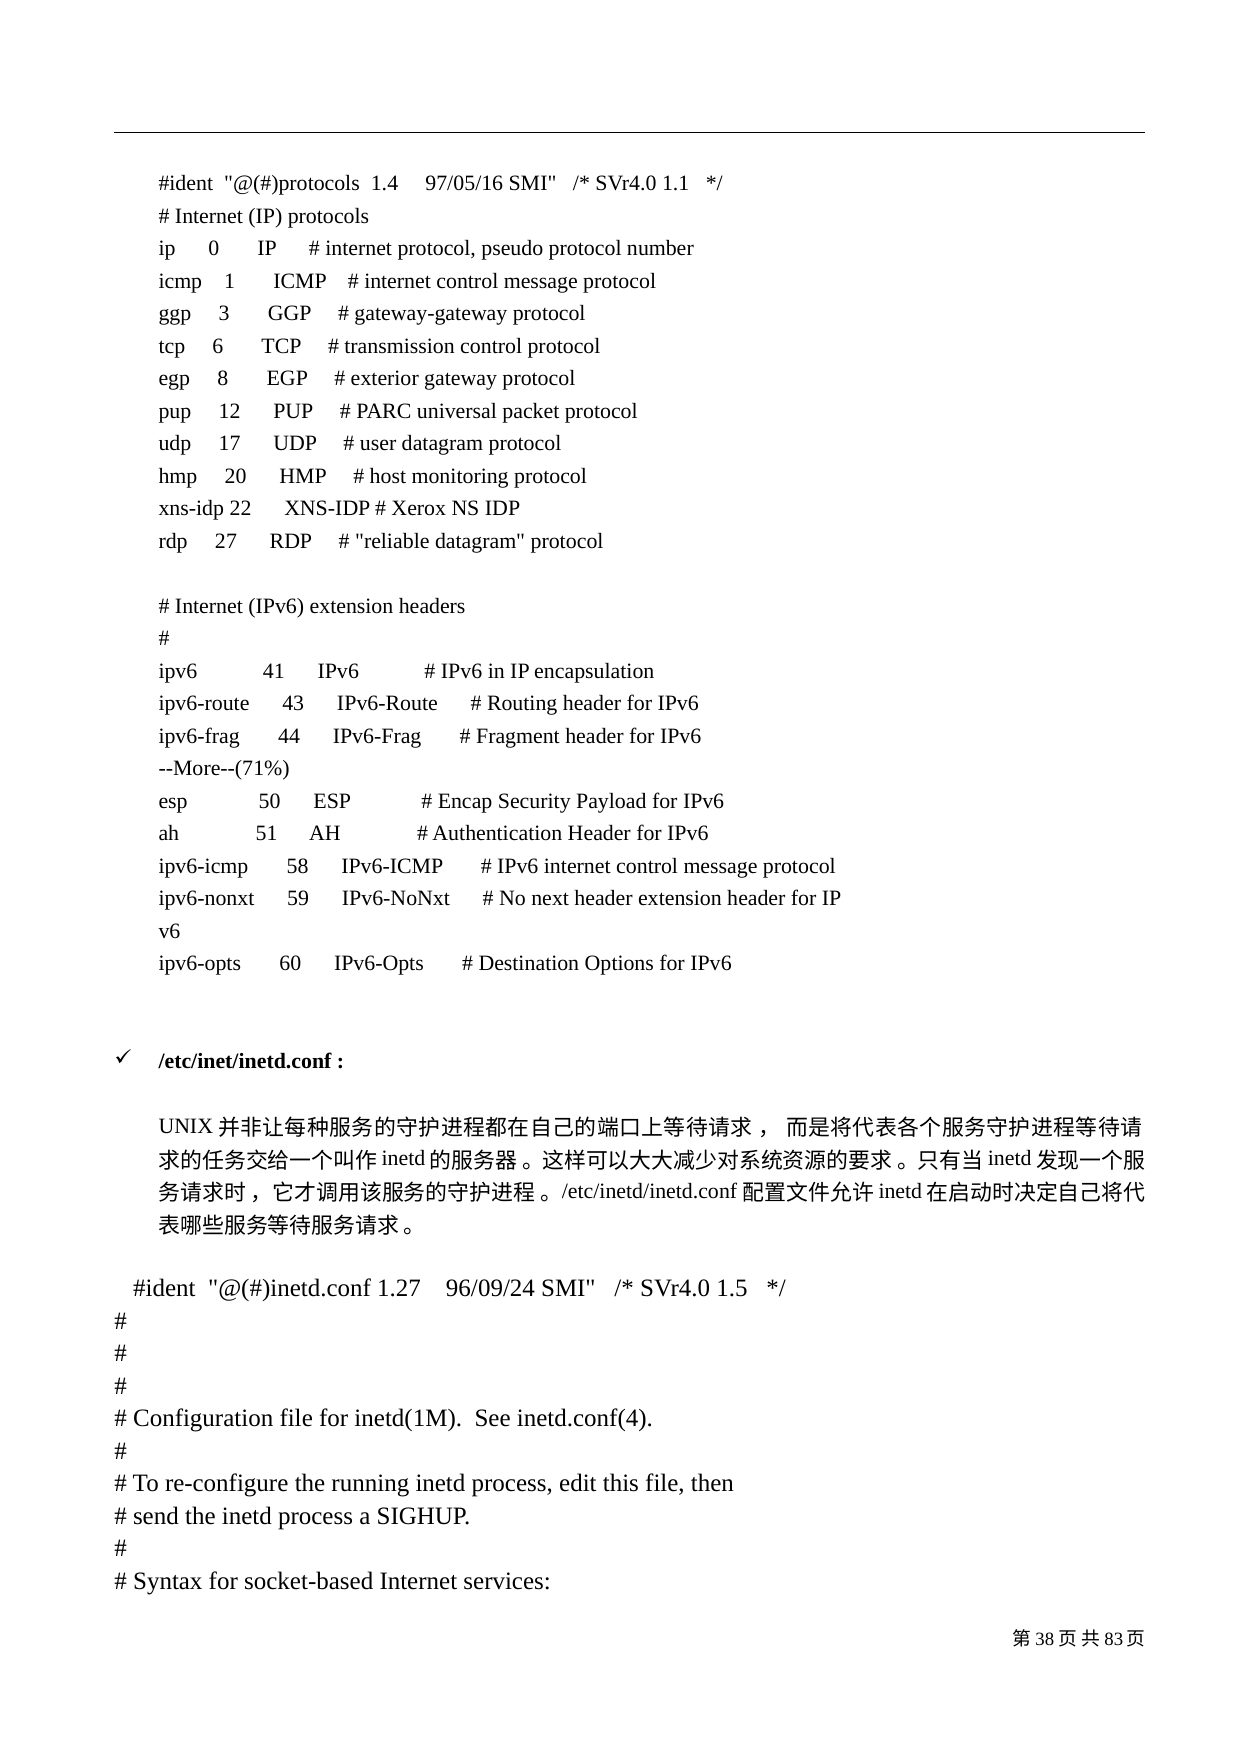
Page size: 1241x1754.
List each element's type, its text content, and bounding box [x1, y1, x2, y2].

text ipv6-nonxt 59 IPv6-NoNxt # No next header extension header for IP [158, 877, 1145, 909]
text icmp 1 ICMP # internet control message protocol [158, 259, 1145, 292]
text # To re-configure the running inetd process, edit this file, then [114, 1462, 1145, 1494]
text esp 50 ESP # Encap Security Payload for IPv6 [158, 779, 1145, 812]
text UNIX并非让每种服务的守护进程都在自己的端口上等待请求 ， 而是将代表各个服务守护进程等待请求的任务交给一个叫作inetd的服务器 。这样可以大大减少对系统资源的要求 。只有当 inetd发现一个服务请求时 ，它才调用该服务的守护进程 。/etc/inetd/inetd.conf 配置文件允许inetd在启动时决定自己将代表哪些服务等待服务请求 。 [158, 1104, 1145, 1234]
text egp 8 EGP # exterior gateway protocol [158, 357, 1145, 389]
text ipv6-opts 60 IPv6-Opts # Destination Options for IPv6 [158, 942, 1145, 974]
text udp 17 UDP # user datagram protocol [158, 422, 1145, 454]
text ah 51 AH # Authentication Header for IPv6 [158, 812, 1145, 844]
text ggp 3 GGP # gateway-gateway protocol [158, 292, 1145, 324]
text # [114, 1299, 1145, 1332]
list /etc/inet/inetd.conf : [114, 1039, 1145, 1072]
text tcp 6 TCP # transmission control protocol [158, 324, 1145, 357]
text # Internet (IP) protocols [158, 194, 1145, 227]
text # [114, 1332, 1145, 1364]
text # Internet (IPv6) extension headers [158, 584, 1145, 617]
text ipv6-route 43 IPv6-Route # Routing header for IPv6 [158, 682, 1145, 714]
text # send the inetd process a SIGHUP. [114, 1494, 1145, 1527]
text pup 12 PUP # PARC universal packet protocol [158, 389, 1145, 422]
text v6 [158, 909, 1145, 942]
text # [114, 1429, 1145, 1462]
text --More--(71%) [158, 747, 1145, 779]
text hmp 20 HMP # host monitoring protocol [158, 454, 1145, 487]
text # Syntax for socket-based Internet services: [114, 1559, 1145, 1592]
text #ident "@(#)protocols 1.4 97/05/16 SMI" /* SVr4.0 1.1 */ [158, 162, 1145, 194]
text # [158, 617, 1145, 649]
text #ident "@(#)inetd.conf 1.27 96/09/24 SMI" /* SVr4.0 1.5 */ [114, 1267, 1145, 1299]
text xns-idp 22 XNS-IDP # Xerox NS IDP [158, 487, 1145, 519]
text # [114, 1527, 1145, 1559]
text ipv6-icmp 58 IPv6-ICMP # IPv6 internet control message protocol [158, 844, 1145, 877]
text ipv6 41 IPv6 # IPv6 in IP encapsulation [158, 649, 1145, 682]
text ip 0 IP # internet protocol, pseudo protocol number [158, 227, 1145, 259]
text ipv6-frag 44 IPv6-Frag # Fragment header for IPv6 [158, 714, 1145, 747]
text # [114, 1364, 1145, 1397]
text rdp 27 RDP # "reliable datagram" protocol [158, 519, 1145, 552]
text # Configuration file for inetd(1M). See inetd.conf(4). [114, 1397, 1145, 1429]
